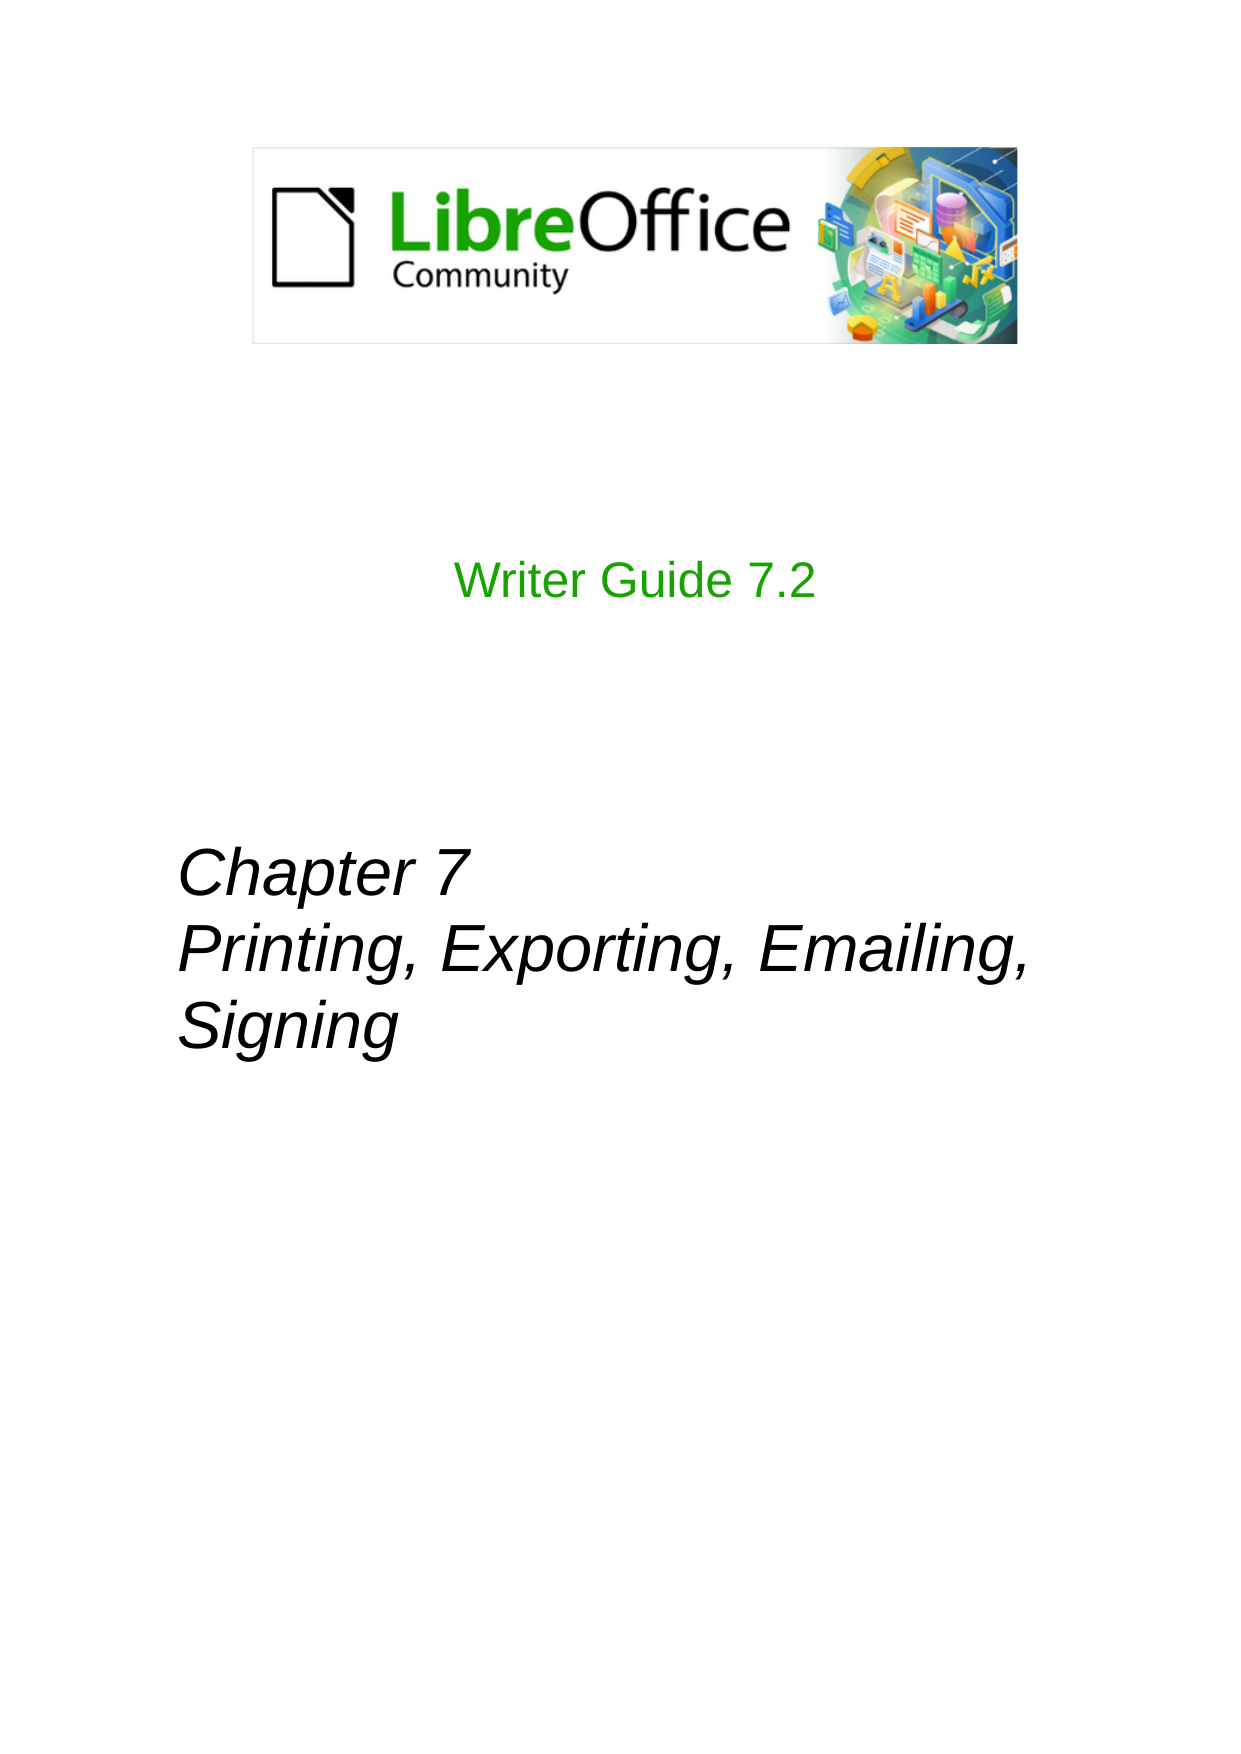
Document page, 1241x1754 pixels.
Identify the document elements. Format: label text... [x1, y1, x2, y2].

text Writer Guide 7.2 [177, 550, 1093, 608]
title Chapter 7 Printing, Exporting, Emailing, Signing [177, 833, 1093, 1063]
picture [252, 147, 1018, 344]
